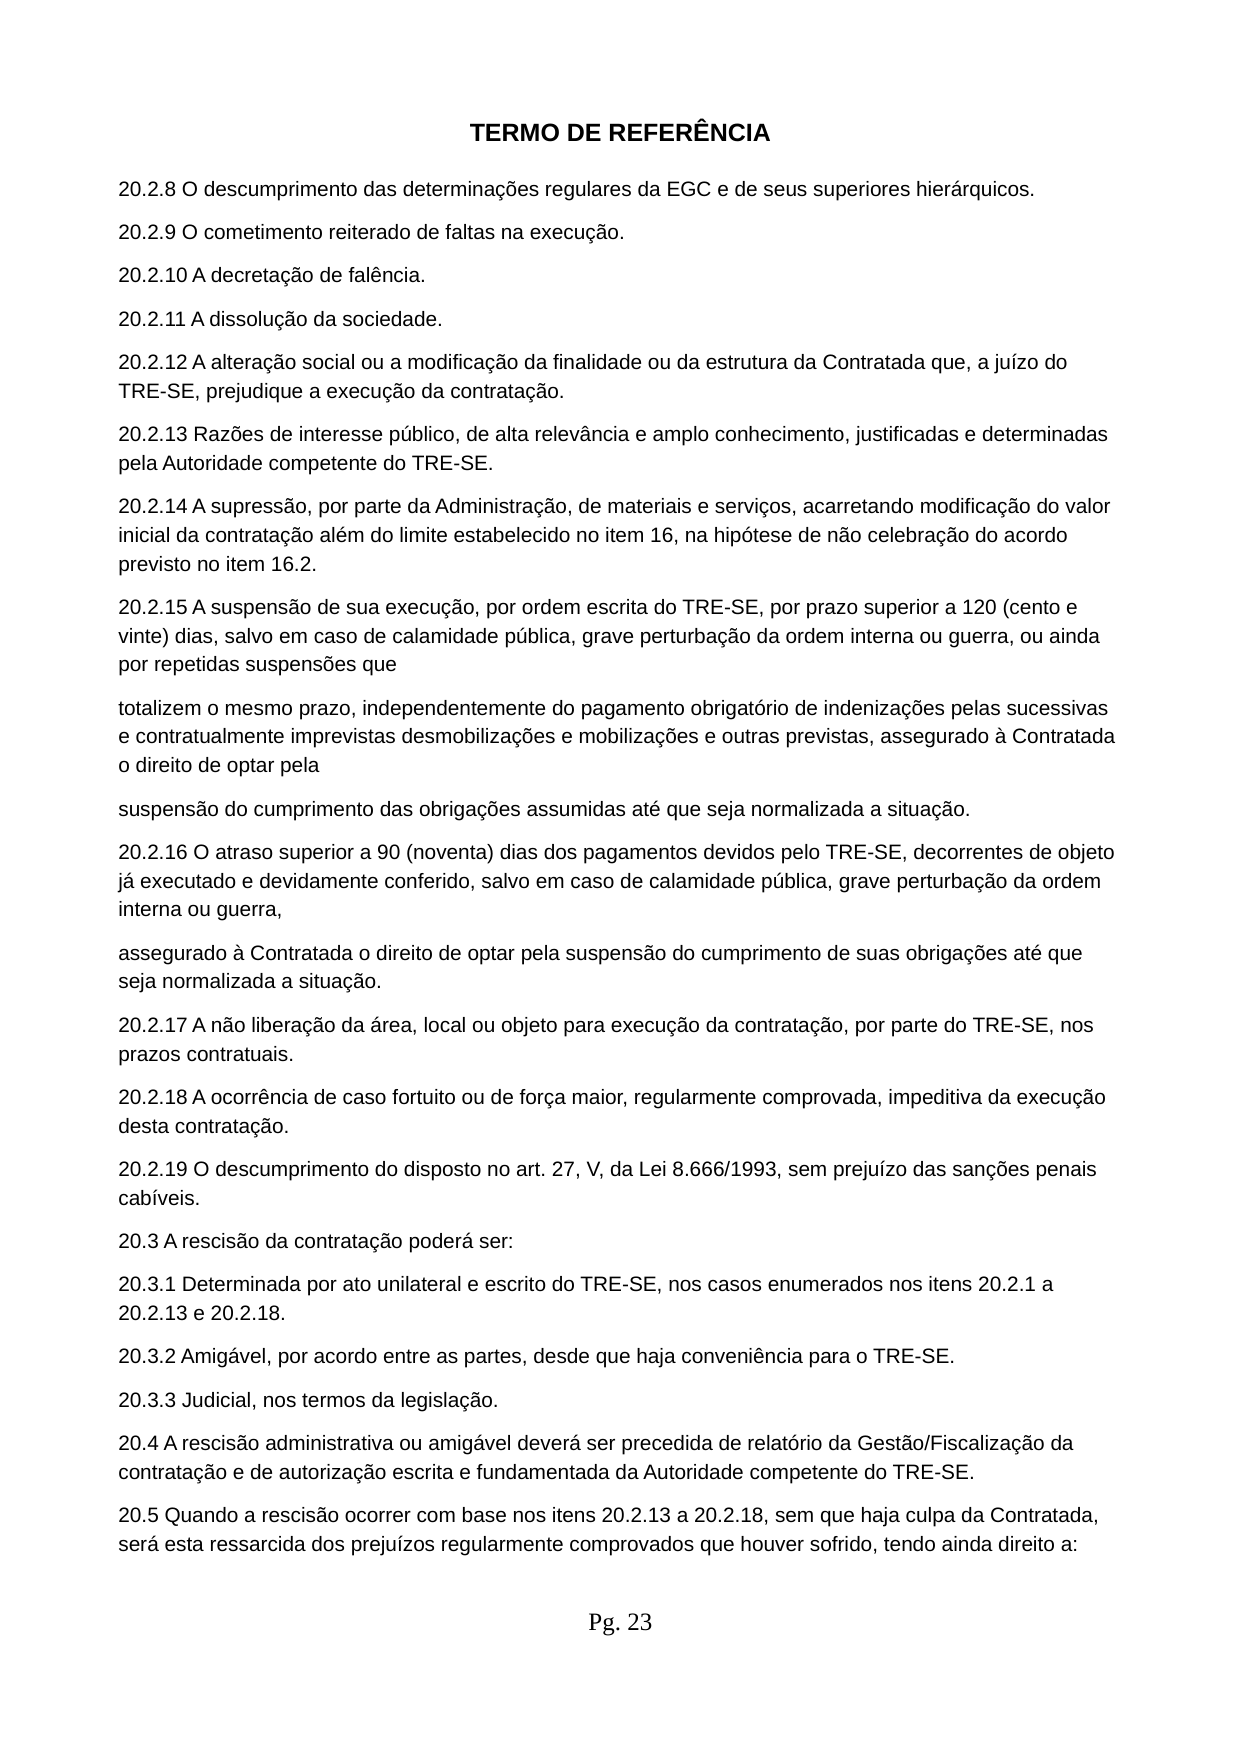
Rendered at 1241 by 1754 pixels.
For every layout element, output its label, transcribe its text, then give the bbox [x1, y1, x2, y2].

text 20.2.9 O cometimento reiterado de faltas na execução. [118, 220, 1122, 244]
text 20.2.14 A supressão, por parte da Administração, de materiais e serviços, acarretando modificação do valor inicial da contratação além do limite estabelecido no item 16, na hipótese de não celebração do acordo previsto no item 16.2. [118, 494, 1122, 575]
text totalizem o mesmo prazo, independentemente do pagamento obrigatório de indenizações pelas sucessivas e contratualmente imprevistas desmobilizações e mobilizações e outras previstas, assegurado à Contratada o direito de optar pela [118, 696, 1122, 777]
text 20.2.12 A alteração social ou a modificação da finalidade ou da estrutura da Contratada que, a juízo do TRE-SE, prejudique a execução da contratação. [118, 350, 1122, 402]
text 20.2.11 A dissolução da sociedade. [118, 306, 1122, 330]
text 20.5 Quando a rescisão ocorrer com base nos itens 20.2.13 a 20.2.18, sem que haja culpa da Contratada, será esta ressarcida dos prejuízos regularmente comprovados que houver sofrido, tendo ainda direito a: [118, 1503, 1122, 1556]
text assegurado à Contratada o direito de optar pela suspensão do cumprimento de suas obrigações até que seja normalizada a situação. [118, 941, 1122, 993]
text 20.3.3 Judicial, nos termos da legislação. [118, 1388, 1122, 1412]
text 20.2.17 A não liberação da área, local ou objeto para execução da contratação, por parte do TRE-SE, nos prazos contratuais. [118, 1013, 1122, 1065]
text suspensão do cumprimento das obrigações assumidas até que seja normalizada a situação. [118, 796, 1122, 820]
text 20.2.8 O descumprimento das determinações regulares da EGC e de seus superiores hierárquicos. [118, 176, 1122, 200]
text 20.2.15 A suspensão de sua execução, por ordem escrita do TRE-SE, por prazo superior a 120 (cento e vinte) dias, salvo em caso de calamidade pública, grave perturbação da ordem interna ou guerra, ou ainda por repetidas suspensões que [118, 595, 1122, 676]
text 20.3 A rescisão da contratação poderá ser: [118, 1229, 1122, 1253]
text 20.2.19 O descumprimento do disposto no art. 27, V, da Lei 8.666/1993, sem prejuízo das sanções penais cabíveis. [118, 1157, 1122, 1209]
text 20.2.18 A ocorrência de caso fortuito ou de força maior, regularmente comprovada, impeditiva da execução desta contratação. [118, 1085, 1122, 1137]
text 20.3.1 Determinada por ato unilateral e escrito do TRE-SE, nos casos enumerados nos itens 20.2.1 a 20.2.13 e 20.2.18. [118, 1272, 1122, 1325]
text 20.2.16 O atraso superior a 90 (noventa) dias dos pagamentos devidos pelo TRE-SE, decorrentes de objeto já executado e devidamente conferido, salvo em caso de calamidade pública, grave perturbação da ordem interna ou guerra, [118, 840, 1122, 921]
text 20.2.10 A decretação de falência. [118, 263, 1122, 287]
text 20.3.2 Amigável, por acordo entre as partes, desde que haja conveniência para o TRE-SE. [118, 1344, 1122, 1368]
text 20.2.13 Razões de interesse público, de alta relevância e amplo conhecimento, justificadas e determinadas pela Autoridade competente do TRE-SE. [118, 422, 1122, 474]
text 20.4 A rescisão administrativa ou amigável deverá ser precedida de relatório da Gestão/Fiscalização da contratação e de autorização escrita e fundamentada da Autoridade competente do TRE-SE. [118, 1431, 1122, 1484]
